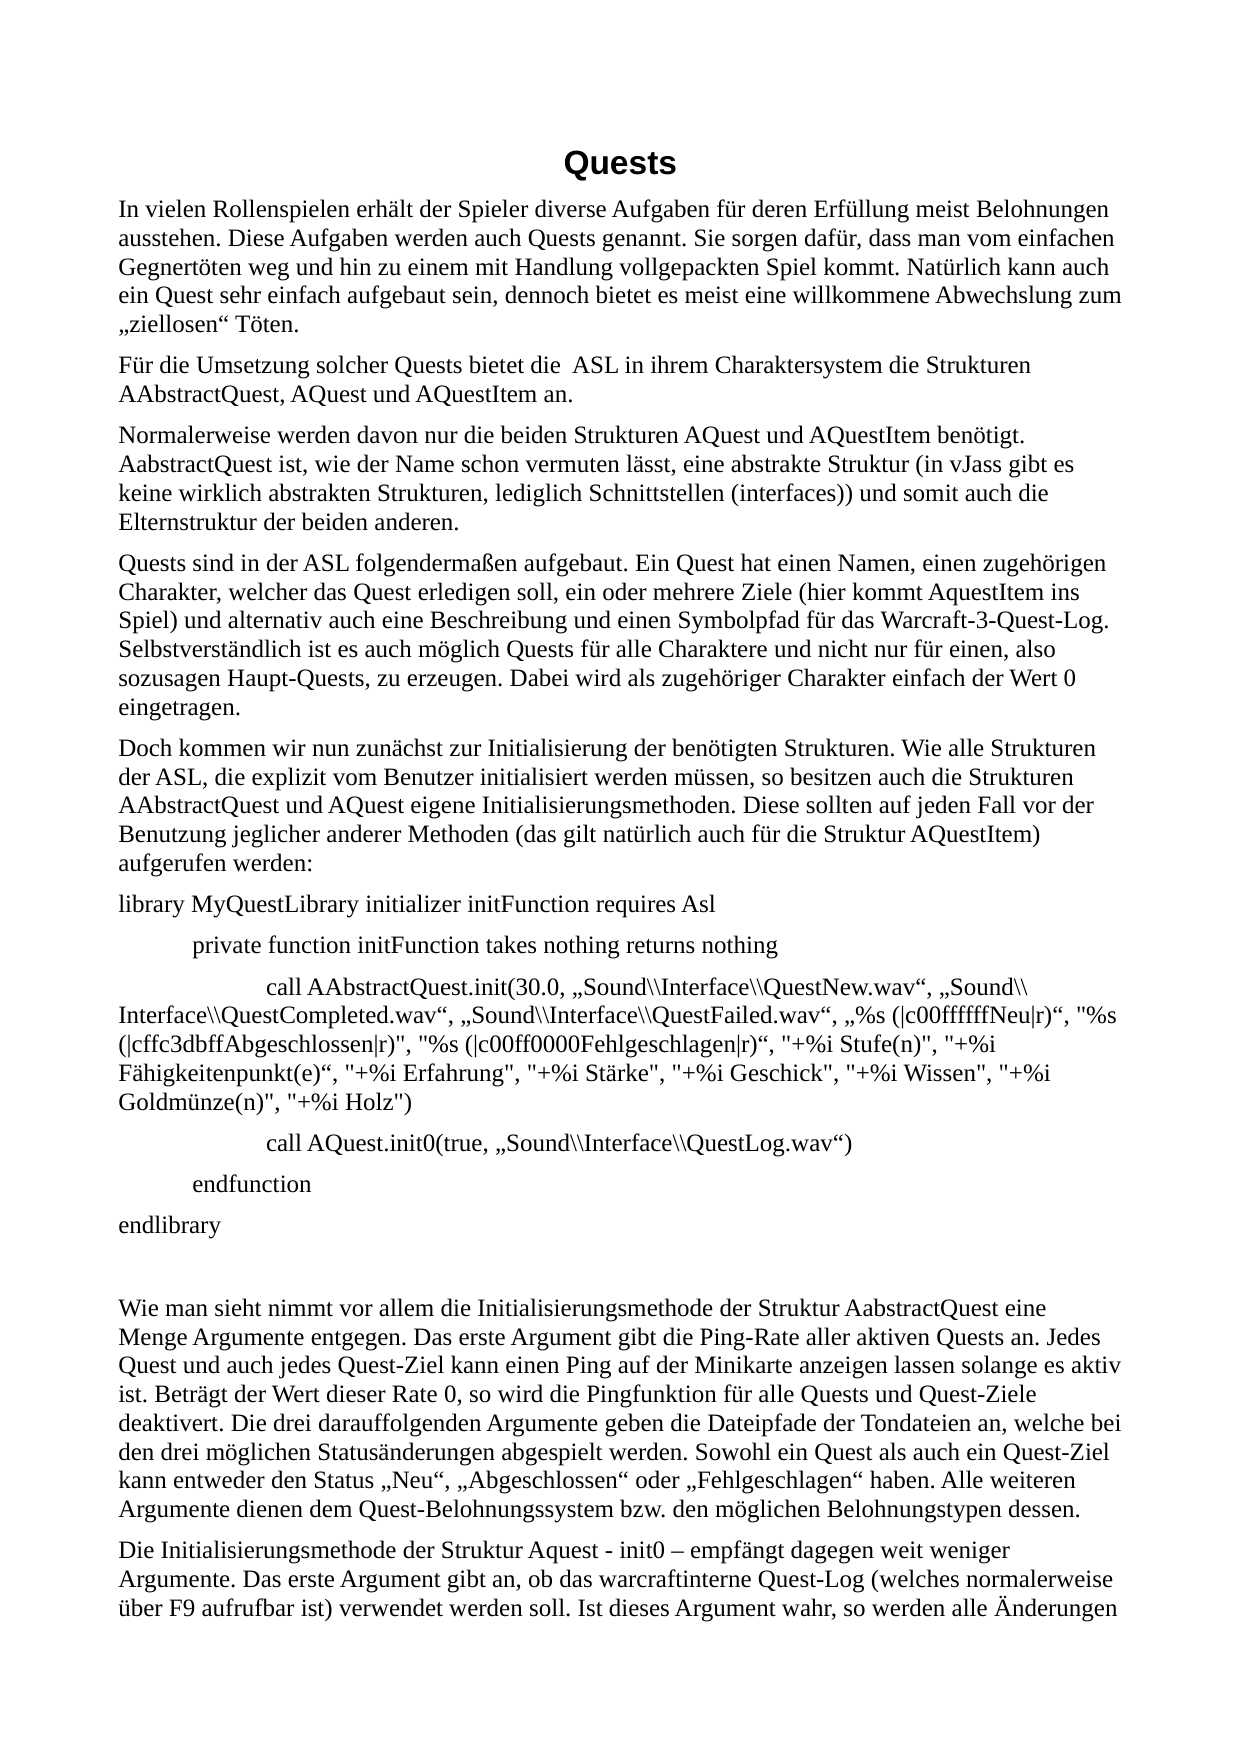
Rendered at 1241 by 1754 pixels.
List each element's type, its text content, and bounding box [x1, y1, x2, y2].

text call AAbstractQuest.init(30.0, „Sound\\Interface\\QuestNew.wav“, „Sound\\Interface\\QuestCompleted.wav“, „Sound\\Interface\\QuestFailed.wav“, „%s (|c00ffffffNeu|r)“, "%s (|cffc3dbffAbgeschlossen|r)", "%s (|c00ff0000Fehlgeschlagen|r)“, "+%i Stufe(n)", "+%i Fähigkeitenpunkt(e)“, "+%i Erfahrung", "+%i Stärke", "+%i Geschick", "+%i Wissen", "+%i Goldmünze(n)", "+%i Holz") [118, 972, 1122, 1116]
text private function initFunction takes nothing returns nothing [118, 931, 1122, 959]
text Für die Umsetzung solcher Quests bietet die ASL in ihrem Charaktersystem die Strukturen AAbstractQuest, AQuest und AQuestItem an. [118, 351, 1122, 408]
text Wie man sieht nimmt vor allem die Initialisierungsmethode der Struktur AabstractQuest eine Menge Argumente entgegen. Das erste Argument gibt die Ping-Rate aller aktiven Quests an. Jedes Quest und auch jedes Quest-Ziel kann einen Ping auf der Minikarte anzeigen lassen solange es aktiv ist. Beträgt der Wert dieser Rate 0, so wird die Pingfunktion für alle Quests und Quest-Ziele deaktivert. Die drei darauffolgenden Argumente geben die Dateipfade der Tondateien an, welche bei den drei möglichen Statusänderungen abgespielt werden. Sowohl ein Quest als auch ein Quest-Ziel kann entweder den Status „Neu“, „Abgeschlossen“ oder „Fehlgeschlagen“ haben. Alle weiteren Argumente dienen dem Quest-Belohnungssystem bzw. den möglichen Belohnungstypen dessen. [118, 1293, 1122, 1523]
text call AQuest.init0(true, „Sound\\Interface\\QuestLog.wav“) [118, 1128, 1122, 1157]
text In vielen Rollenspielen erhält der Spieler diverse Aufgaben für deren Erfüllung meist Belohnungen ausstehen. Diese Aufgaben werden auch Quests genannt. Sie sorgen dafür, dass man vom einfachen Gegnertöten weg und hin zu einem mit Handlung vollgepackten Spiel kommt. Natürlich kann auch ein Quest sehr einfach aufgebaut sein, dennoch bietet es meist eine willkommene Abwechslung zum „ziellosen“ Töten. [118, 194, 1122, 338]
text endlibrary [118, 1211, 1122, 1239]
text library MyQuestLibrary initializer initFunction requires Asl [118, 889, 1122, 918]
text Normalerweise werden davon nur die beiden Strukturen AQuest und AQuestItem benötigt. AabstractQuest ist, wie der Name schon vermuten lässt, eine abstrakte Struktur (in vJass gibt es keine wirklich abstrakten Strukturen, lediglich Schnittstellen (interfaces)) und somit auch die Elternstruktur der beiden anderen. [118, 421, 1122, 536]
text Quests sind in der ASL folgendermaßen aufgebaut. Ein Quest hat einen Namen, einen zugehörigen Charakter, welcher das Quest erledigen soll, ein oder mehrere Ziele (hier kommt AquestItem ins Spiel) und alternativ auch eine Beschreibung und einen Symbolpfad für das Warcraft-3-Quest-Log. Selbstverständlich ist es auch möglich Quests für alle Charaktere und nicht nur für einen, also sozusagen Haupt-Quests, zu erzeugen. Dabei wird als zugehöriger Charakter einfach der Wert 0 eingetragen. [118, 548, 1122, 721]
subtitle Quests [118, 143, 1122, 182]
text Doch kommen wir nun zunächst zur Initialisierung der benötigten Strukturen. Wie alle Strukturen der ASL, die explizit vom Benutzer initialisiert werden müssen, so besitzen auch die Strukturen AAbstractQuest und AQuest eigene Initialisierungsmethoden. Diese sollten auf jeden Fall vor der Benutzung jeglicher anderer Methoden (das gilt natürlich auch für die Struktur AQuestItem) aufgerufen werden: [118, 733, 1122, 877]
text endfunction [118, 1169, 1122, 1198]
text Die Initialisierungsmethode der Struktur Aquest - init0 – empfängt dagegen weit weniger Argumente. Das erste Argument gibt an, ob das warcraftinterne Quest-Log (welches normalerweise über F9 aufrufbar ist) verwendet werden soll. Ist dieses Argument wahr, so werden alle Änderungen [118, 1536, 1122, 1622]
